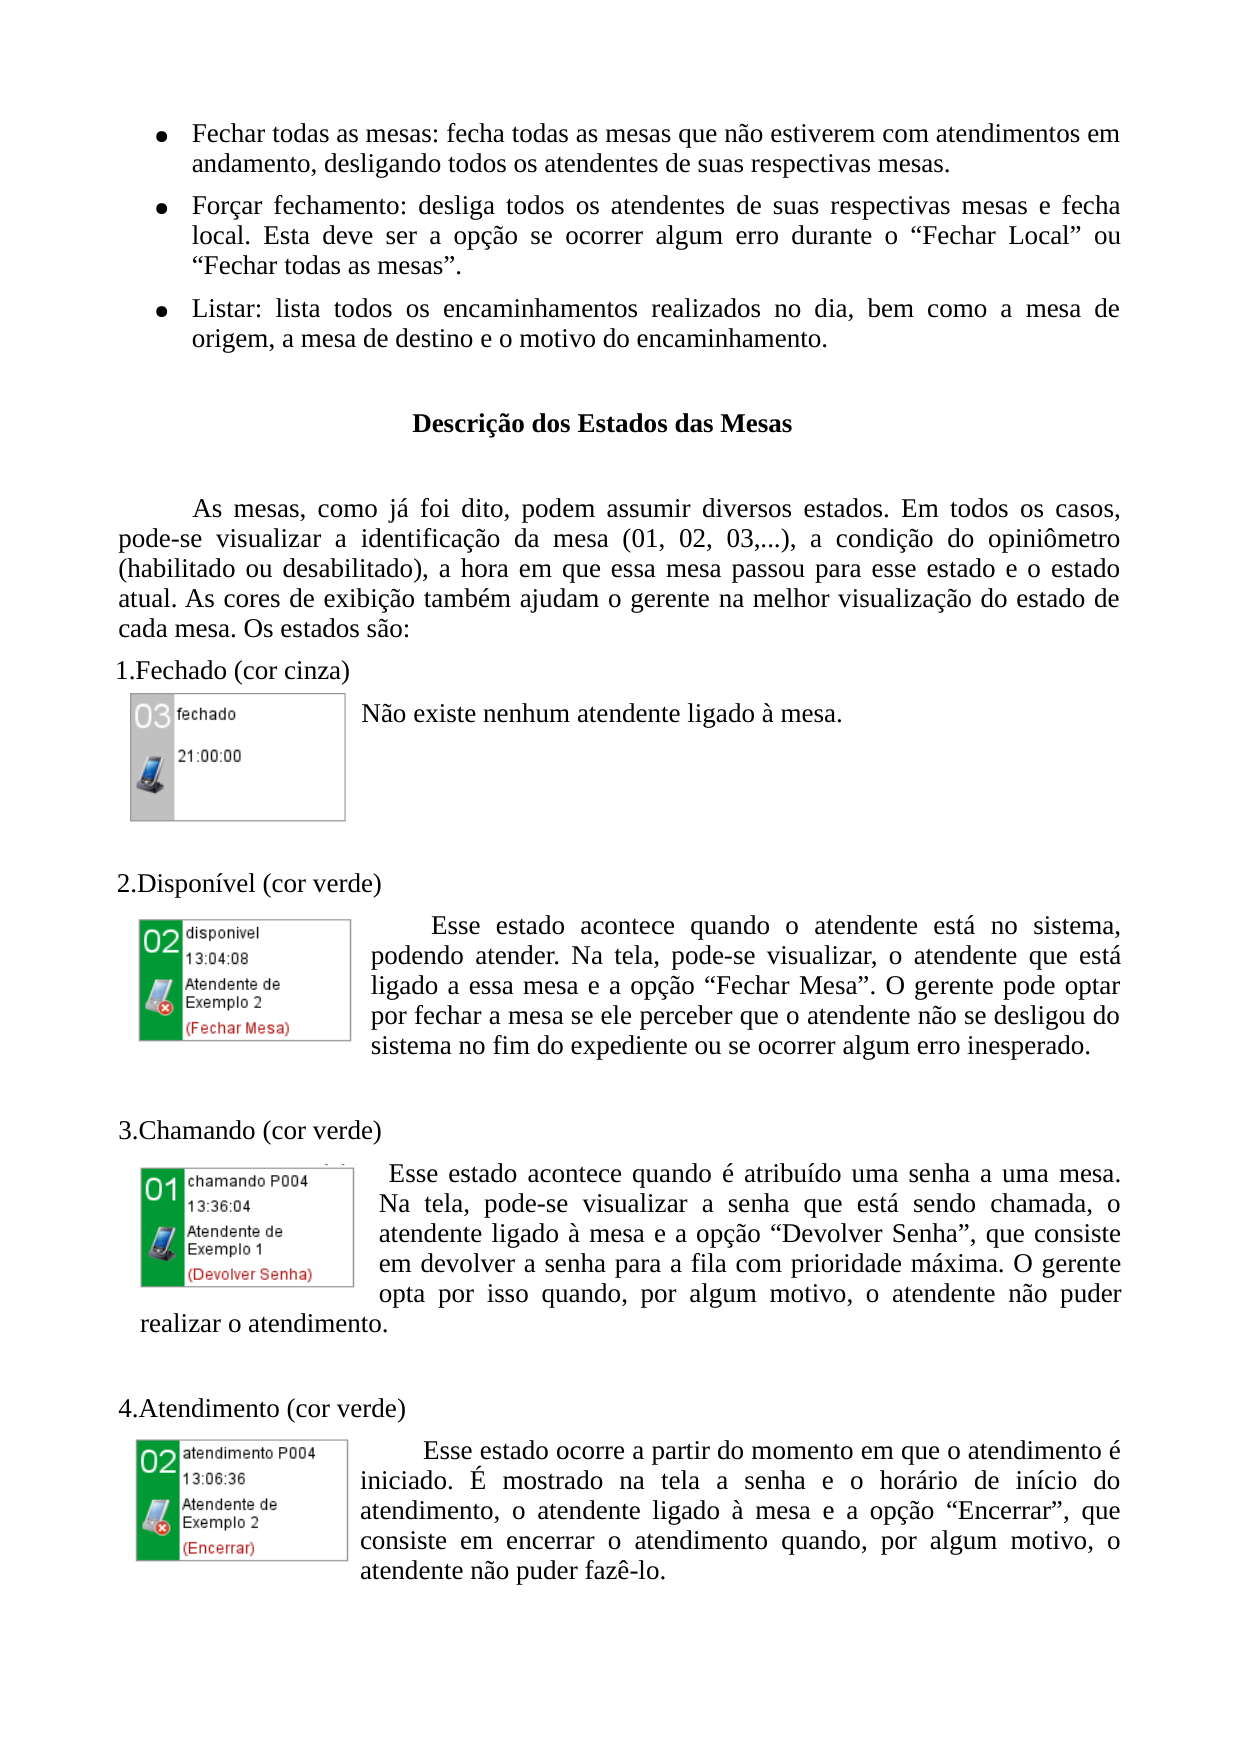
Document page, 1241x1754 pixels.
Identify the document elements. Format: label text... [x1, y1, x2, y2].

list Fechar todas as mesas: fecha todas as mesas que não estiverem com atendimentos em andamento, desligando todos os atendentes de suas respectivas mesas. [154, 118, 1122, 178]
text Esse estado ocorre a partir do momento em que o atendimento é iniciado. É mostrado na tela a senha e o horário de início do atendimento, o atendente ligado à mesa e a opção “Encerrar”, que consiste em encerrar o atendimento quando, por algum motivo, o atendente não puder fazê-lo. [127, 1436, 1122, 1586]
text Esse estado acontece quando é atribuído uma senha a uma mesa. Na tela, pode-se visualizar a senha que está sendo chamada, o atendente ligado à mesa e a opção “Devolver Senha”, que consiste em devolver a senha para a fila com prioridade máxima. O gerente opta por isso quando, por algum motivo, o atendente não puder realizar o atendimento. [140, 1158, 1122, 1338]
list Forçar fechamento: desliga todos os atendentes de suas respectivas mesas e fecha local. Esta deve ser a opção se ocorrer algum erro durante o “Fechar Local” ou “Fechar todas as mesas”. [154, 191, 1122, 281]
list Listar: lista todos os encaminhamentos realizados no dia, bem como a mesa de origem, a mesa de destino e o motivo do encaminhamento. [154, 293, 1122, 353]
text 2.Disponível (cor verde) [117, 868, 1122, 898]
picture [130, 693, 346, 823]
text Não existe nenhum atendente ligado à mesa. [346, 698, 1122, 728]
picture [135, 918, 354, 1044]
text Esse estado acontece quando o atendente está no sistema, podendo atender. Na tela, pode-se visualizar, o atendente que está ligado a essa mesa e a opção “Fechar Mesa”. O gerente pode optar por fechar a mesa se ele perceber que o atendente não se desligou do sistema no fim do expediente ou se ocorrer algum erro inesperado. [135, 911, 1122, 1061]
text 1.Fechado (cor cinza) [115, 656, 1122, 686]
text Descrição dos Estados das Mesas [117, 408, 1122, 438]
picture [138, 1164, 357, 1290]
text 3.Chamando (cor verde) [118, 1116, 1122, 1146]
text 4.Atendimento (cor verde) [118, 1393, 1122, 1423]
picture [132, 1437, 351, 1564]
text As mesas, como já foi dito, podem assumir diversos estados. Em todos os casos, pode-se visualizar a identificação da mesa (01, 02, 03,...), a condição do opiniômetro (habilitado ou desabilitado), a hora em que essa mesa passou para esse estado e o estado atual. As cores de exibição também ajudam o gerente na melhor visualização do estado de cada mesa. Os estados são: [118, 493, 1122, 643]
